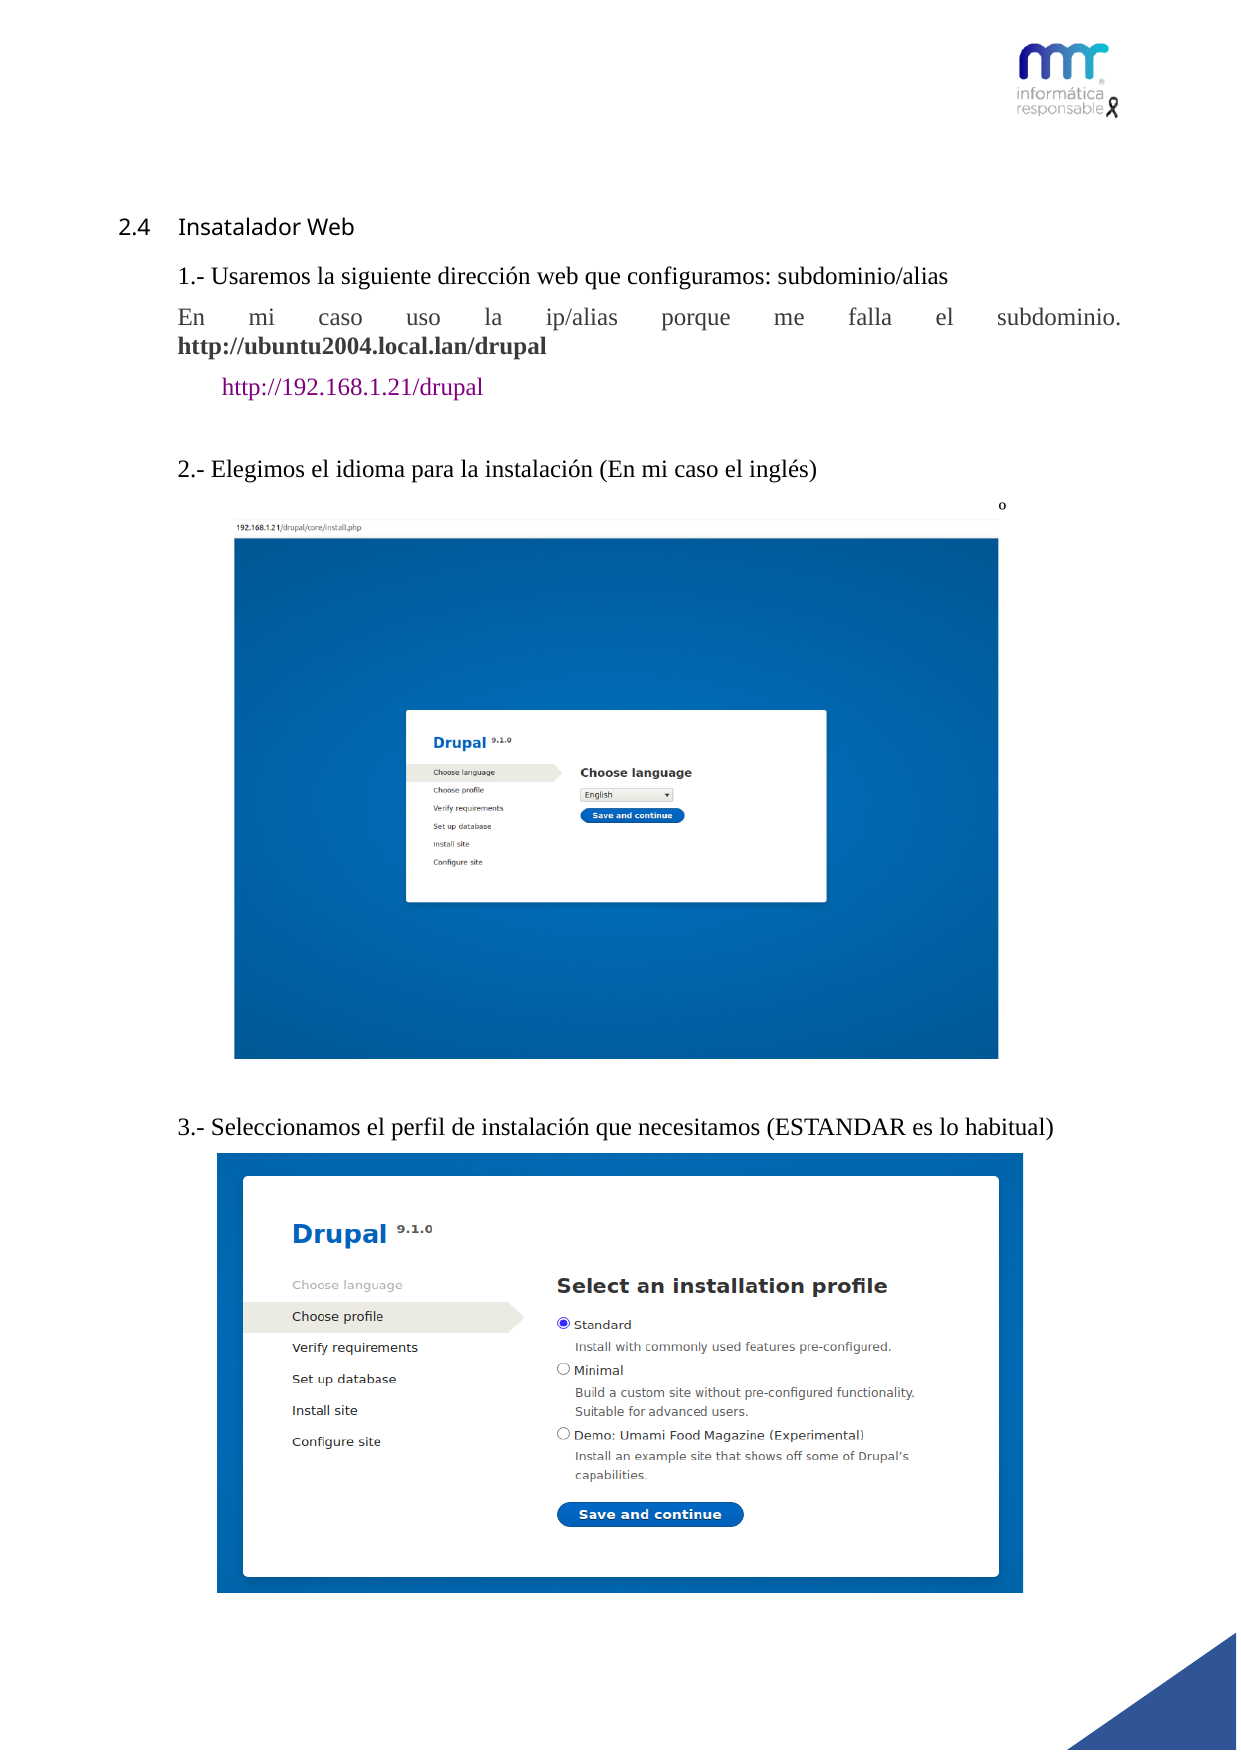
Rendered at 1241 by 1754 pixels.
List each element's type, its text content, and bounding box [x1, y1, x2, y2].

text 3.- Seleccionamos el perfil de instalación que necesitamos (ESTANDAR es lo habitual) [177, 1112, 1122, 1141]
text 2.- Elegimos el idioma para la instalación (En mi caso el inglés) [177, 454, 1122, 483]
text º [118, 496, 1122, 1058]
text 1.- Usaremos la siguiente dirección web que configuramos: subdominio/alias [177, 261, 1122, 289]
subtitle Insatalador Web [118, 211, 1122, 242]
text http://192.168.1.21/drupal [222, 372, 1122, 401]
text En mi caso uso la ip/alias porque me falla el subdominio. http://ubuntu2004.local.lan/drupal [177, 302, 1122, 359]
